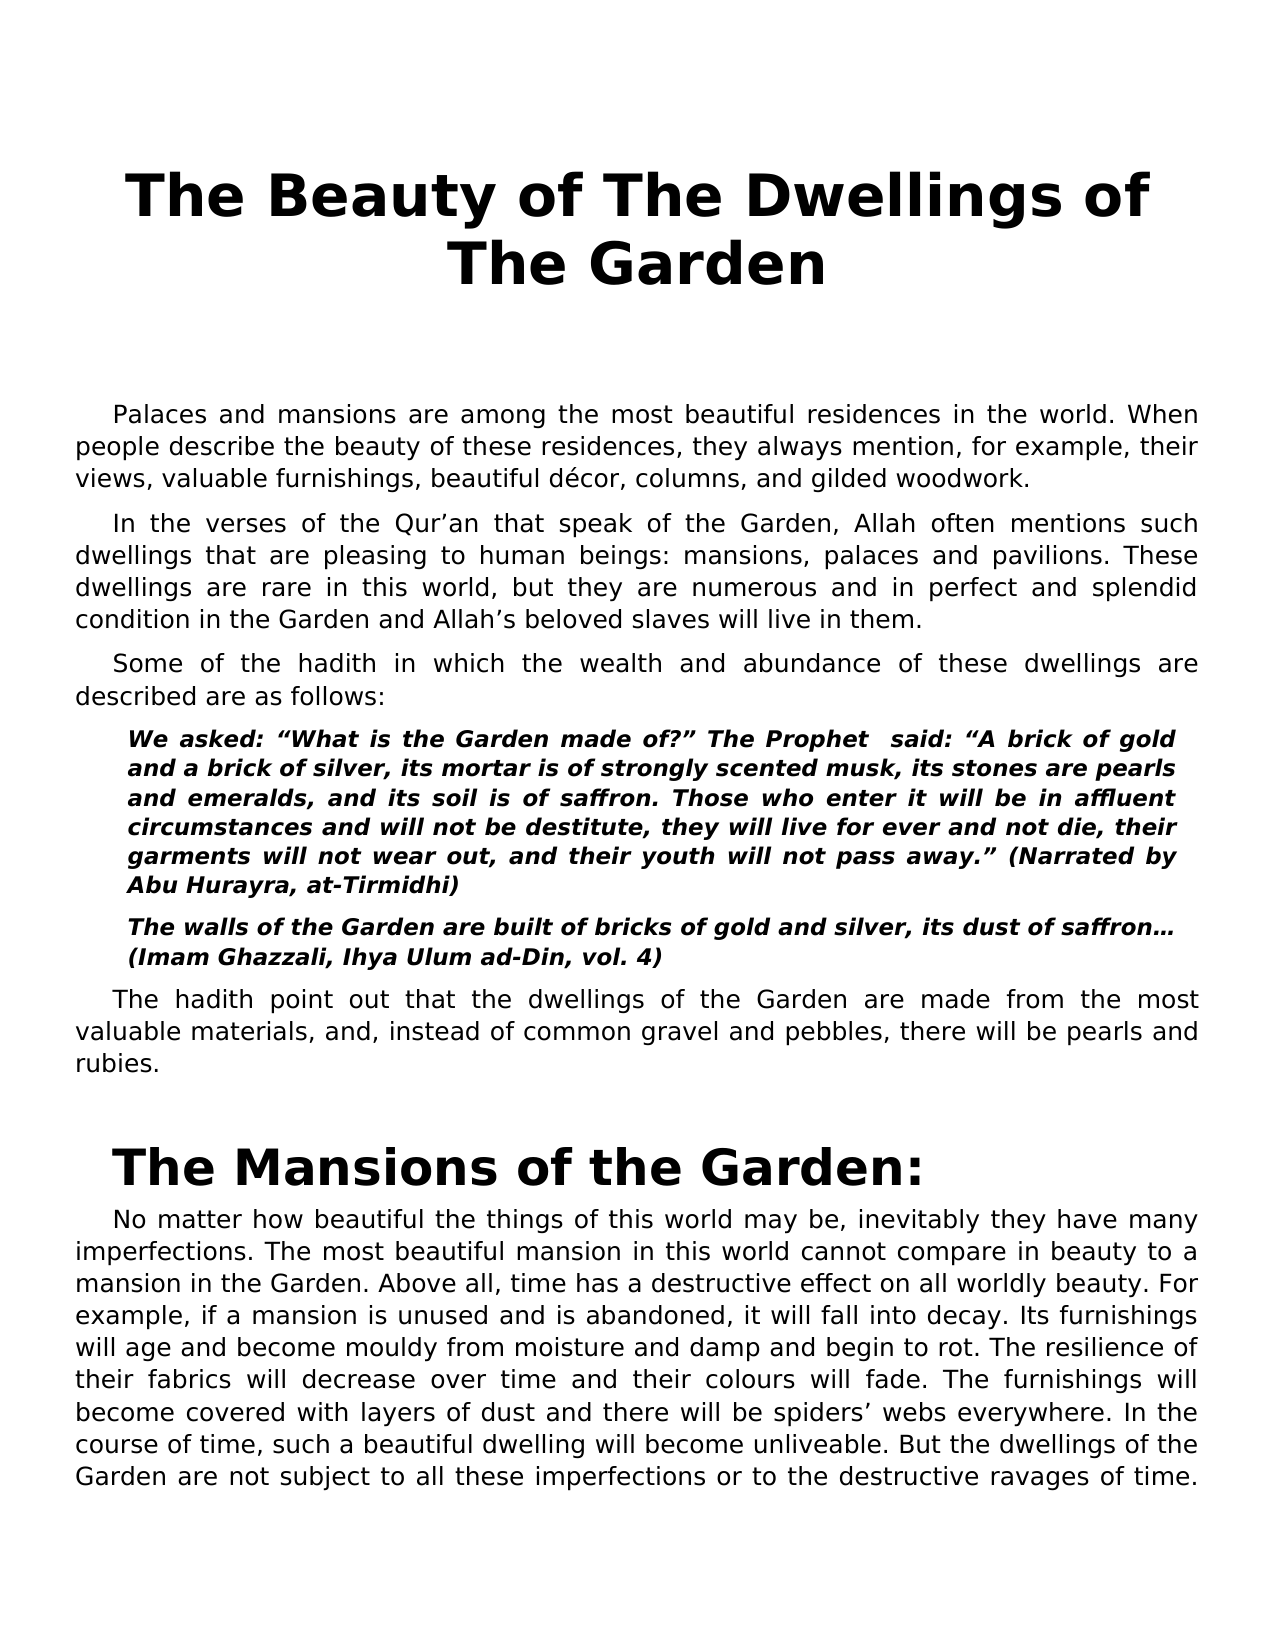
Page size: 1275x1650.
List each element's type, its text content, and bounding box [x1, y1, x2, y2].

text No matter how beautiful the things of this world may be, inevitably they have many imperfections. The most beautiful mansion in this world cannot compare in beauty to a mansion in the Garden. Above all, time has a destructive effect on all worldly beauty. For example, if a mansion is unused and is abandoned, it will fall into decay. Its furnishings will age and become mouldy from moisture and damp and begin to rot. The resilience of their fabrics will decrease over time and their colours will fade. The furnishings will become covered with layers of dust and there will be spiders’ webs everywhere. In the course of time, such a beautiful dwelling will become unliveable. But the dwellings of the Garden are not subject to all these imperfections or to the destructive ravages of time. [75, 1205, 1200, 1491]
subtitle The Mansions of the Garden: [112, 1139, 1200, 1197]
text We asked: “What is the Garden made of?” The Prophet said: “A brick of gold and a brick of silver, its mortar is of strongly scented musk, its stones are pearls and emeralds, and its soil is of saffron. Those who enter it will be in affluent circumstances and will not be destitute, they will live for ever and not die, their garments will not wear out, and their youth will not pass away.” (Narrated by Abu Hurayra, at-Tirmidhi) [127, 726, 1177, 899]
text The hadith point out that the dwellings of the Garden are made from the most valuable materials, and, instead of common gravel and pebbles, there will be pearls and rubies. [75, 985, 1200, 1079]
subtitle The Beauty of The Dwellings of The Garden [75, 162, 1200, 298]
text Some of the hadith in which the wealth and abundance of these dwellings are described are as follows: [75, 649, 1200, 711]
text The walls of the Garden are built of bricks of gold and silver, its dust of saffron… (Imam Ghazzali, Ihya Ulum ad-Din, vol. 4) [127, 914, 1177, 970]
text In the verses of the Qur’an that speak of the Garden, Allah often mentions such dwellings that are pleasing to human beings: mansions, palaces and pavilions. These dwellings are rare in this world, but they are numerous and in perfect and splendid condition in the Garden and Allah’s beloved slaves will live in them. [75, 509, 1200, 634]
text Palaces and mansions are among the most beautiful residences in the world. When people describe the beauty of these residences, they always mention, for example, their views, valuable furnishings, beautiful décor, columns, and gilded woodwork. [75, 400, 1200, 493]
